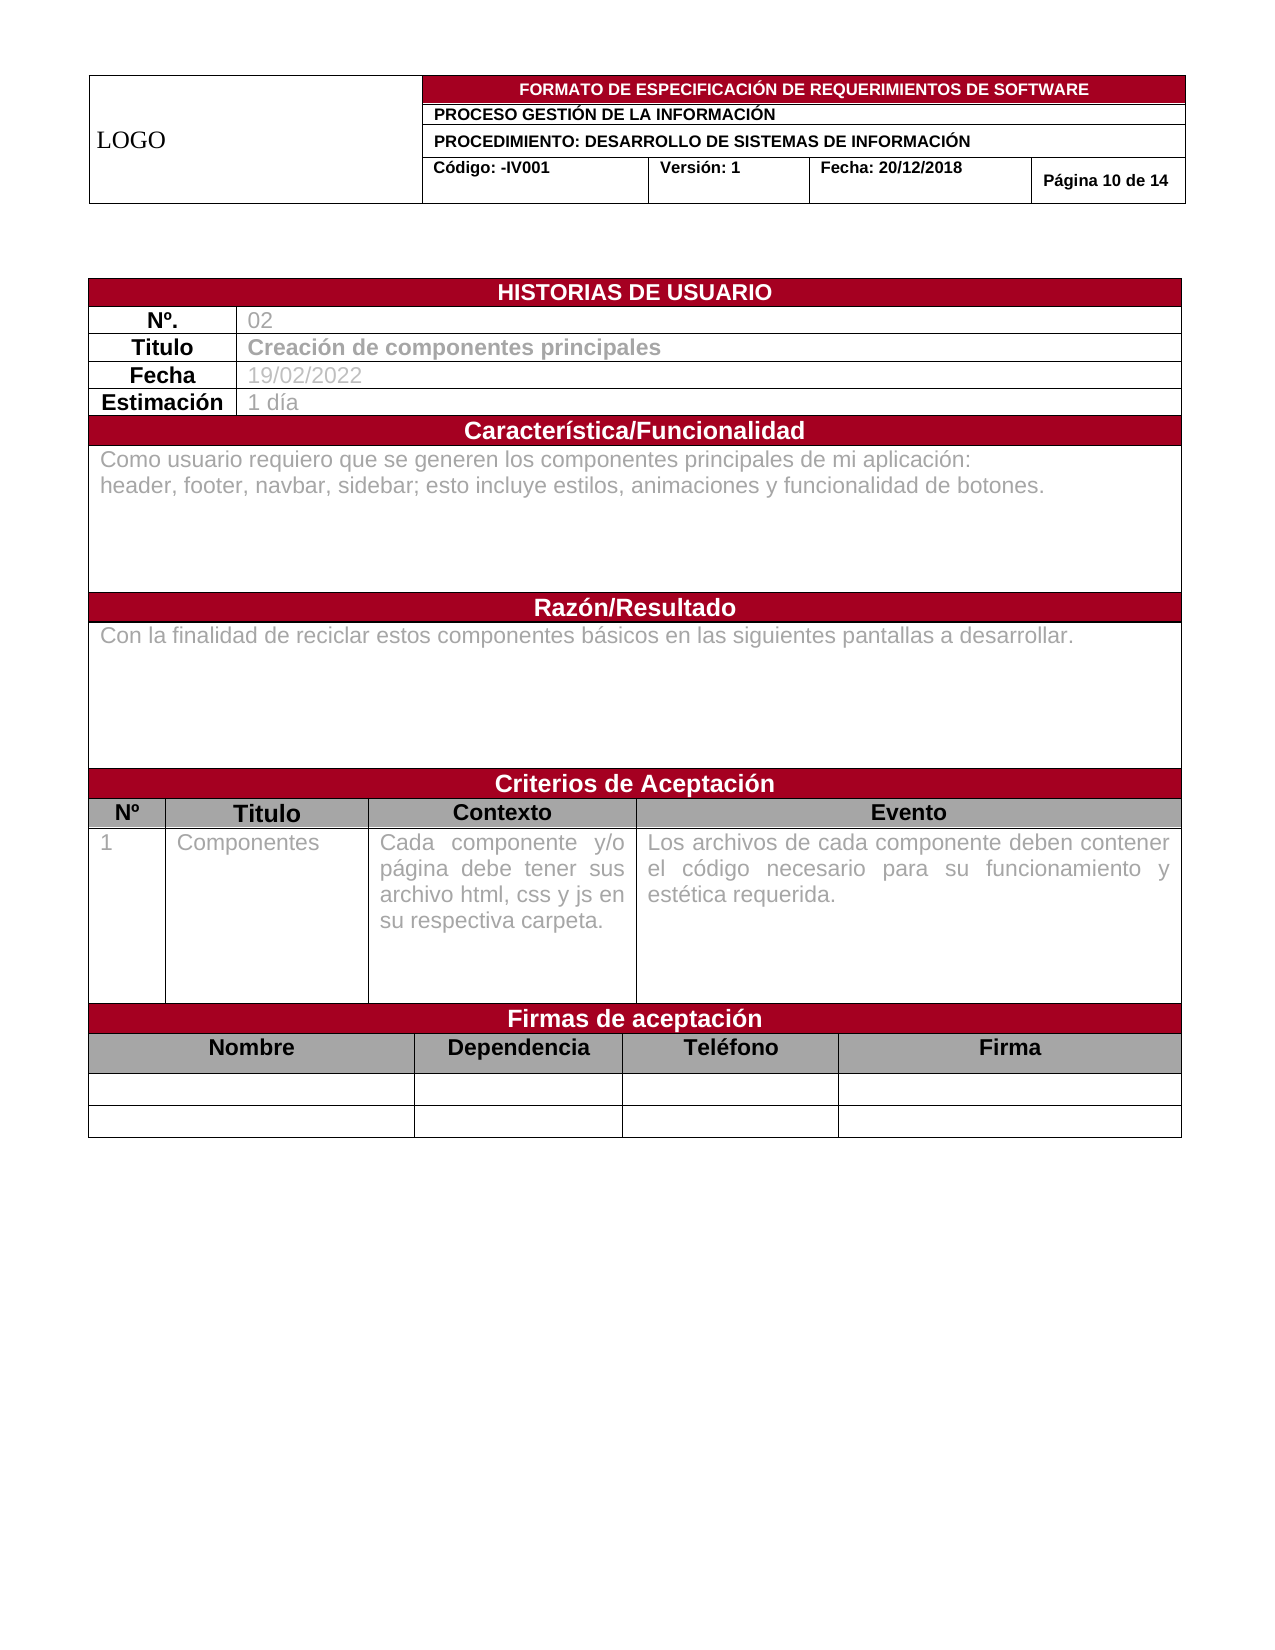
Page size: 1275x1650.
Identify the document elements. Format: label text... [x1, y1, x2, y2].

table_cell Cada componente y/o página debe tener sus archivo html, css y js en su respectiva carpeta. [369, 829, 636, 1003]
table_cell Firmas de aceptación [89, 1004, 1181, 1033]
table_cell Nº [89, 799, 165, 827]
table_cell Característica/Funcionalidad [89, 416, 1181, 445]
table_cell Titulo [89, 334, 236, 361]
table_cell Contexto [369, 799, 636, 827]
table_header HISTORIAS DE USUARIO [89, 279, 1181, 306]
table_cell 02 [237, 307, 1181, 333]
table_cell Estimación [89, 389, 236, 415]
table_cell Firma [839, 1034, 1181, 1073]
table_cell Nombre [89, 1034, 414, 1073]
table_cell [415, 1106, 622, 1137]
table_cell Titulo [166, 799, 368, 827]
table_cell Componentes [166, 829, 368, 1003]
table_cell Con la finalidad de reciclar estos componentes básicos en las siguientes pantallas a desarrollar. [89, 623, 1181, 768]
table_cell [623, 1106, 838, 1137]
table_cell Los archivos de cada componente deben contener el código necesario para su funcionamiento y estética requerida. [637, 829, 1181, 1003]
table_cell Como usuario requiero que se generen los componentes principales de mi aplicación: header, footer, navbar, sidebar; esto incluye estilos, animaciones y funcionalidad de botones. [89, 446, 1181, 592]
table_cell [839, 1074, 1181, 1105]
table_cell Nº. [89, 307, 236, 333]
table_cell [623, 1074, 838, 1105]
table_cell [89, 1074, 414, 1105]
table_cell Criterios de Aceptación [89, 769, 1181, 798]
table_cell 1 [89, 829, 165, 1003]
table_cell [415, 1074, 622, 1105]
table_cell Creación de componentes principales [237, 334, 1181, 361]
table_cell [89, 1106, 414, 1137]
table_cell [839, 1106, 1181, 1137]
table_cell 19/02/2022 [237, 362, 1181, 388]
table_cell Teléfono [623, 1034, 838, 1073]
table_cell Fecha [89, 362, 236, 388]
table_cell 1 día [237, 389, 1181, 415]
table_cell Evento [637, 799, 1181, 827]
table_cell Dependencia [415, 1034, 622, 1073]
table_cell Razón/Resultado [89, 593, 1181, 621]
